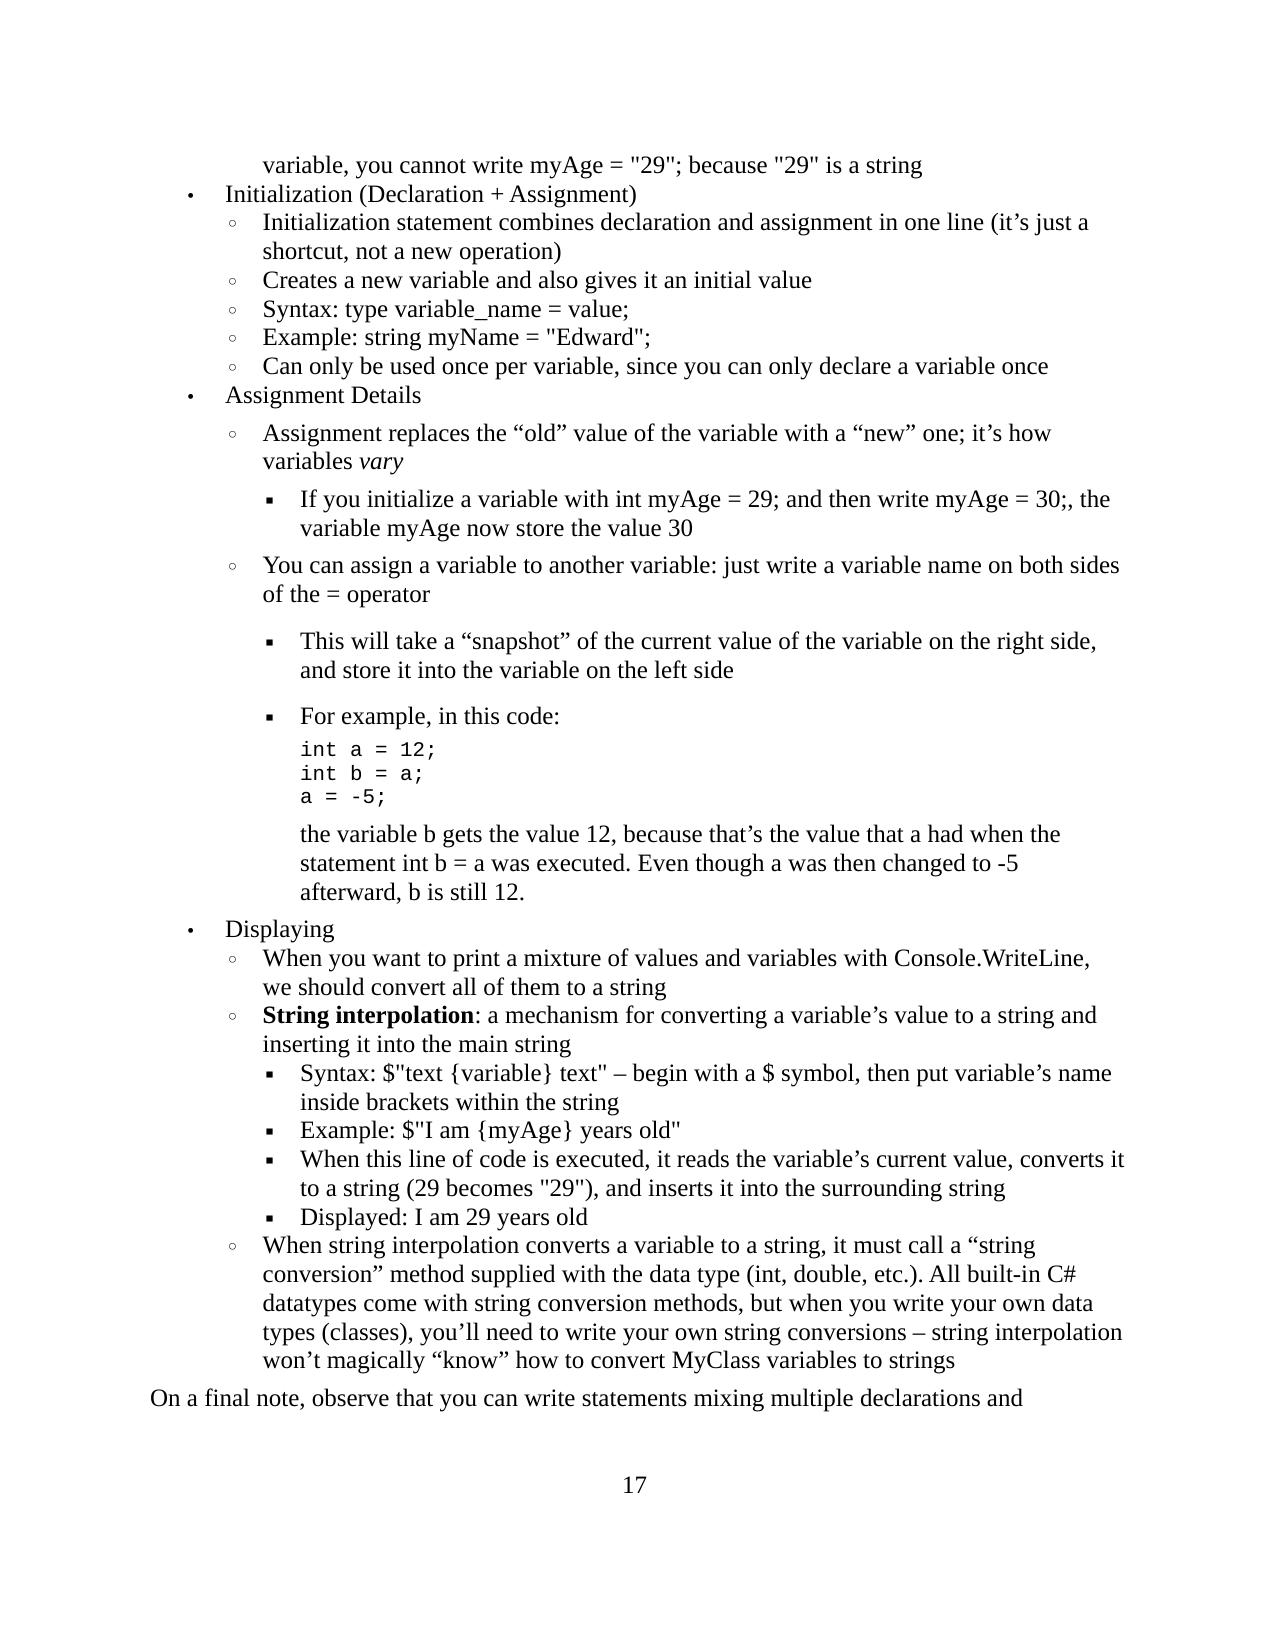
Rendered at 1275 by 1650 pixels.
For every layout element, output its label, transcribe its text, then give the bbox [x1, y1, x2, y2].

list Example: string myName = "Edward"; [225, 322, 1125, 351]
list int b = a; [262, 763, 1125, 786]
list When string interpolation converts a variable to a string, it must call a “string conversion” method supplied with the data type (int, double, etc.). All built-in C# datatypes come with string conversion methods, but when you write your own data types (classes), you’ll need to write your own string conversions – string interpolation won’t magically “know” how to convert MyClass variables to strings [225, 1231, 1125, 1374]
list When you want to print a mixture of values and variables with Console.WriteLine, we should convert all of them to a string [225, 943, 1125, 1001]
list a = -5; [262, 786, 1125, 810]
list Creates a new variable and also gives it an initial value [225, 265, 1125, 294]
list String interpolation: a mechanism for converting a variable’s value to a string and inserting it into the main string [225, 1001, 1125, 1058]
text On a final note, observe that you can write statements mixing multiple declarations and [150, 1383, 1125, 1412]
list Syntax: type variable_name = value; [225, 294, 1125, 322]
list Displayed: I am 29 years old [262, 1202, 1125, 1231]
list Initialization statement combines declaration and assignment in one line (it’s just a shortcut, not a new operation) [225, 207, 1125, 265]
list You can assign a variable to another variable: just write a variable name on both sides of the = operator [225, 551, 1125, 608]
list int a = 12; [262, 739, 1125, 763]
list Can only be used once per variable, since you can only declare a variable once [225, 351, 1125, 380]
list Displaying [187, 914, 1125, 943]
list Example: $"I am {myAge} years old" [262, 1116, 1125, 1144]
list Assignment replaces the “old” value of the variable with a “new” one; it’s how variables vary [225, 418, 1125, 475]
list This will take a “snapshot” of the current value of the variable on the right side, and store it into the variable on the left side [262, 626, 1125, 683]
list the variable b gets the value 12, because that’s the value that a had when the statement int b = a was executed. Even though a was then changed to -5 afterward, b is still 12. [262, 819, 1125, 905]
list Initialization (Declaration + Assignment) [187, 179, 1125, 207]
list Syntax: $"text {variable} text" – begin with a $ symbol, then put variable’s name inside brackets within the string [262, 1058, 1125, 1116]
list For example, in this code: [262, 701, 1125, 730]
list If you initialize a variable with int myAge = 29; and then write myAge = 30;, the variable myAge now store the value 30 [262, 484, 1125, 542]
list variable, you cannot write myAge = "29"; because "29" is a string [225, 150, 1125, 179]
list Assignment Details [187, 380, 1125, 409]
list When this line of code is executed, it reads the variable’s current value, converts it to a string (29 becomes "29"), and inserts it into the surrounding string [262, 1144, 1125, 1202]
